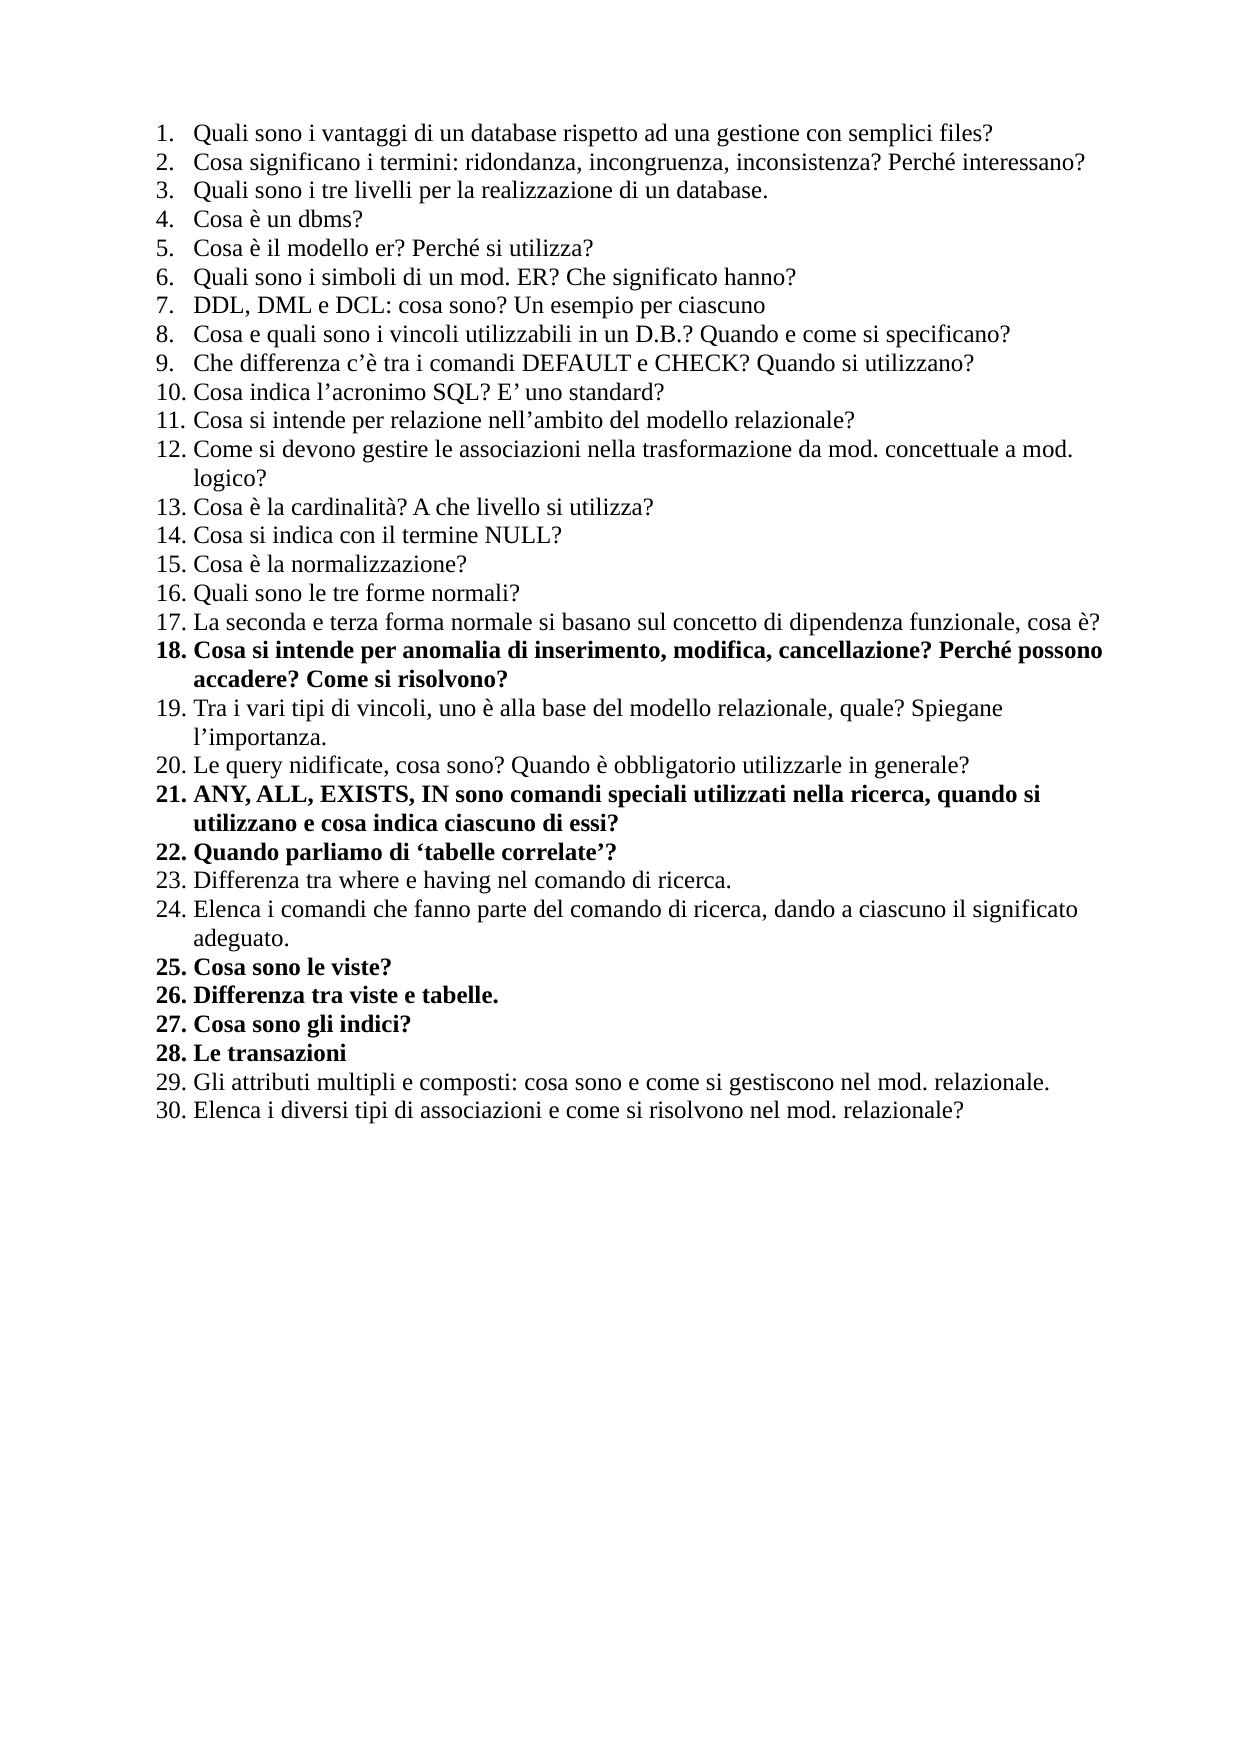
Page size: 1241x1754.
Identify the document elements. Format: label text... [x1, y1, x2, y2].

list Cosa e quali sono i vincoli utilizzabili in un D.B.? Quando e come si specificano? [156, 319, 1122, 348]
list Cosa sono gli indici? [156, 1009, 1122, 1038]
list Cosa sono le viste? [156, 952, 1122, 981]
list Tra i vari tipi di vincoli, uno è alla base del modello relazionale, quale? Spiegane l’importanza. [156, 693, 1122, 751]
list Cosa è la normalizzazione? [156, 549, 1122, 578]
list Cosa è un dbms? [156, 204, 1122, 233]
list Cosa è il modello er? Perché si utilizza? [156, 233, 1122, 262]
list ANY, ALL, EXISTS, IN sono comandi speciali utilizzati nella ricerca, quando si utilizzano e cosa indica ciascuno di essi? [156, 779, 1122, 837]
list La seconda e terza forma normale si basano sul concetto di dipendenza funzionale, cosa è? [156, 607, 1122, 636]
list Le transazioni [156, 1038, 1122, 1067]
list Gli attributi multipli e composti: cosa sono e come si gestiscono nel mod. relazionale. [156, 1067, 1122, 1096]
list Quali sono i vantaggi di un database rispetto ad una gestione con semplici files? [156, 118, 1122, 147]
list Elenca i diversi tipi di associazioni e come si risolvono nel mod. relazionale? [156, 1096, 1122, 1124]
list Elenca i comandi che fanno parte del comando di ricerca, dando a ciascuno il significato adeguato. [156, 894, 1122, 952]
list Quali sono i tre livelli per la realizzazione di un database. [156, 176, 1122, 204]
list Cosa si indica con il termine NULL? [156, 521, 1122, 549]
list Cosa è la cardinalità? A che livello si utilizza? [156, 492, 1122, 521]
list Che differenza c’è tra i comandi DEFAULT e CHECK? Quando si utilizzano? [156, 348, 1122, 377]
list Come si devono gestire le associazioni nella trasformazione da mod. concettuale a mod. logico? [156, 434, 1122, 492]
list Differenza tra viste e tabelle. [156, 981, 1122, 1009]
list Cosa indica l’acronimo SQL? E’ uno standard? [156, 377, 1122, 406]
list Differenza tra where e having nel comando di ricerca. [156, 866, 1122, 894]
list DDL, DML e DCL: cosa sono? Un esempio per ciascuno [156, 291, 1122, 319]
list Quando parliamo di ‘tabelle correlate’? [156, 837, 1122, 866]
list Cosa si intende per anomalia di inserimento, modifica, cancellazione? Perché possono accadere? Come si risolvono? [156, 636, 1122, 693]
list Quali sono i simboli di un mod. ER? Che significato hanno? [156, 262, 1122, 291]
list Cosa si intende per relazione nell’ambito del modello relazionale? [156, 406, 1122, 434]
list Quali sono le tre forme normali? [156, 578, 1122, 607]
list Le query nidificate, cosa sono? Quando è obbligatorio utilizzarle in generale? [156, 751, 1122, 779]
list Cosa significano i termini: ridondanza, incongruenza, inconsistenza? Perché interessano? [156, 147, 1122, 176]
